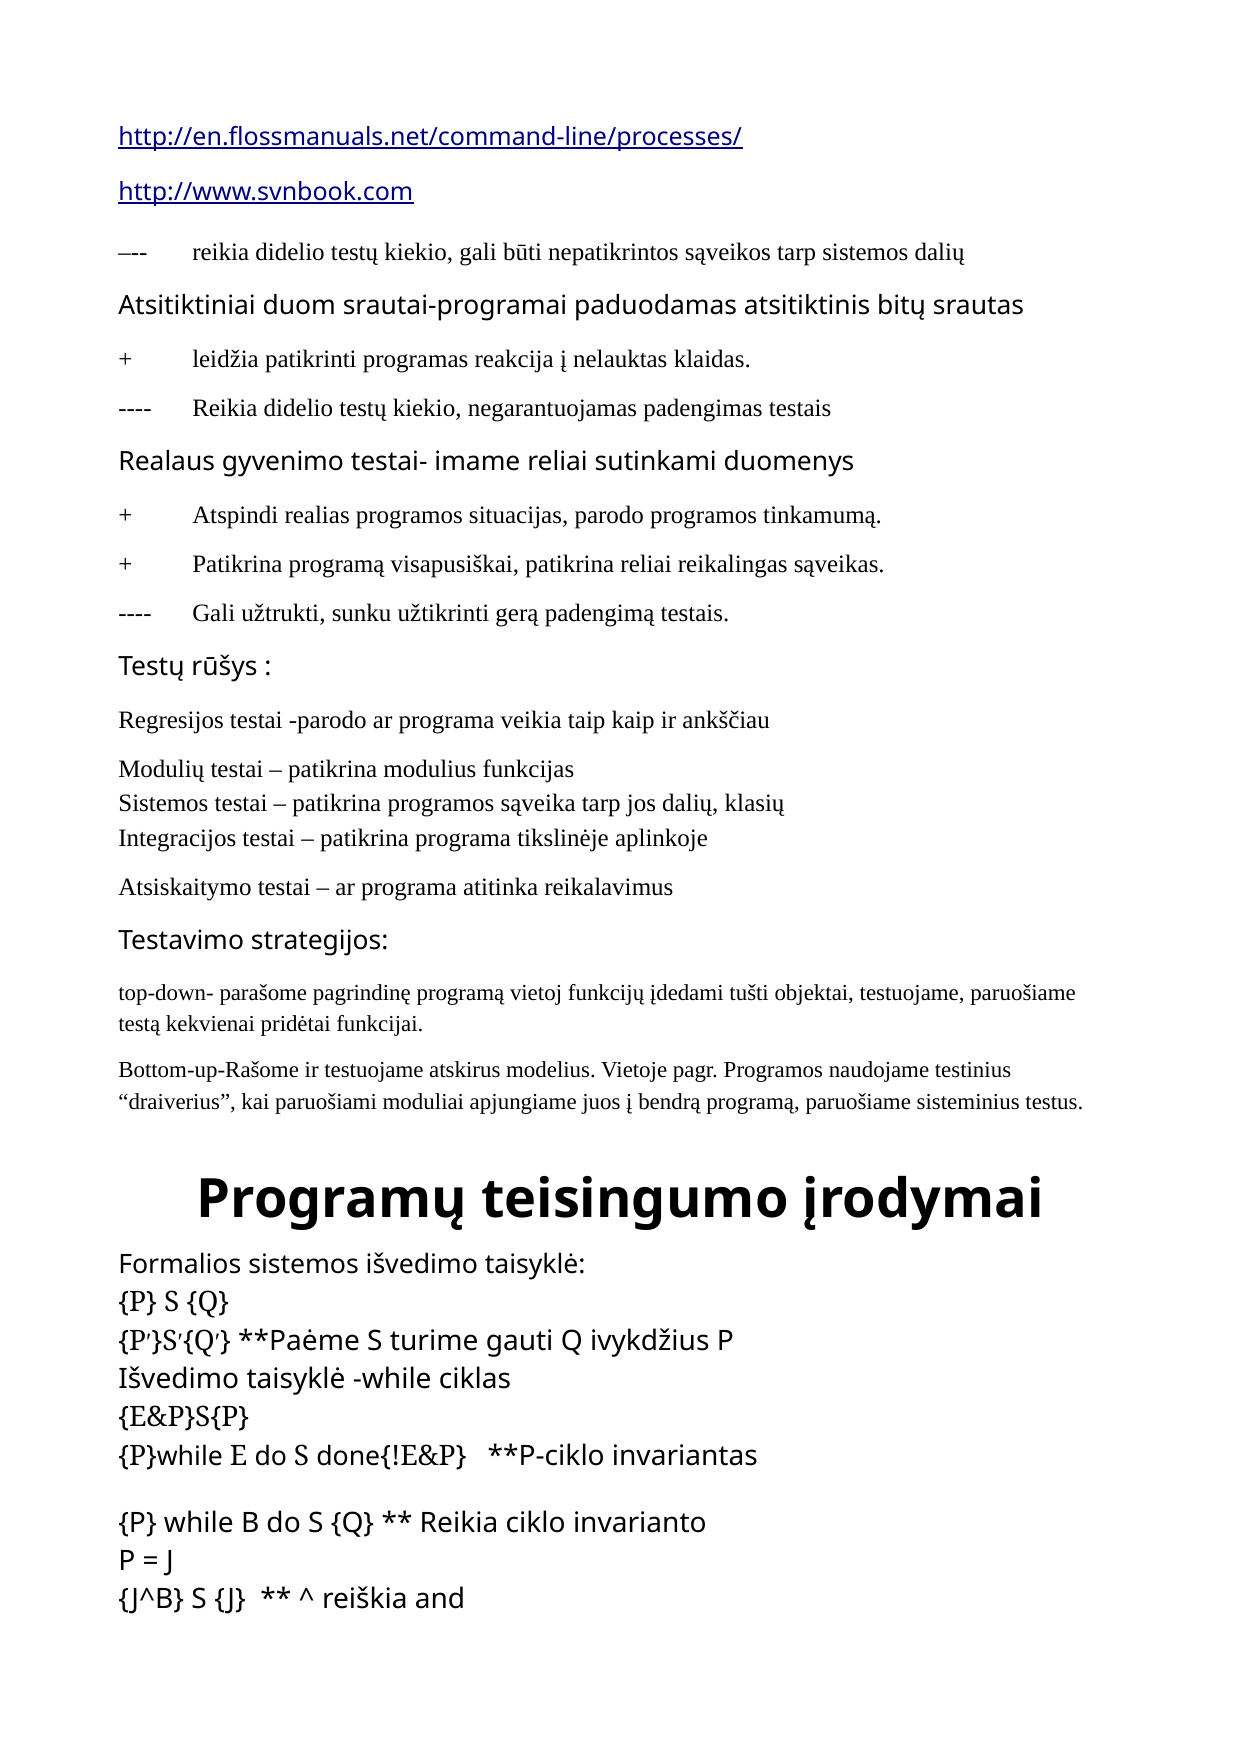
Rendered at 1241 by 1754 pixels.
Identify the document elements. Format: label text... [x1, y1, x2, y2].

text Modulių testai – patikrina modulius funkcijas Sistemos testai – patikrina programos sąveika tarp jos dalių, klasių Integracijos testai – patikrina programa tikslinėje aplinkoje [118, 754, 1122, 852]
text {J^B} S {J} ** ^ reiškia and [118, 1579, 1122, 1617]
text top-down- parašome pagrindinę programą vietoj funkcijų įdedami tušti objektai, testuojame, paruošiame testą kekvienai pridėtai funkcijai. [118, 979, 1122, 1037]
text P = J [118, 1540, 1122, 1579]
text Testavimo strategijos: [118, 921, 1122, 957]
text + leidžia patikrinti programas reakcija į nelauktas klaidas. [118, 344, 1122, 373]
text ---- Reikia didelio testų kiekio, negarantuojamas padengimas testais [118, 393, 1122, 422]
text Testų rūšys : [118, 647, 1122, 683]
text {P′}S′{Q′} **Paėme S turime gauti Q ivykdžius P [118, 1320, 1122, 1358]
text ---- Gali užtrukti, sunku užtikrinti gerą padengimą testais. [118, 598, 1122, 627]
title Programų teisingumo įrodymai [118, 1159, 1122, 1233]
text {P} while B do S {Q} ** Reikia ciklo invarianto [118, 1502, 1122, 1540]
text + Patikrina programą visapusiškai, patikrina reliai reikalingas sąveikas. [118, 549, 1122, 578]
text Realaus gyvenimo testai- imame reliai sutinkami duomenys [118, 442, 1122, 478]
text –-- reikia didelio testų kiekio, gali būti nepatikrintos sąveikos tarp sistemos dalių [118, 237, 1122, 266]
text Formalios sistemos išvedimo taisyklė: [118, 1246, 1122, 1282]
text + Atspindi realias programos situacijas, parodo programos tinkamumą. [118, 500, 1122, 529]
text Regresijos testai -parodo ar programa veikia taip kaip ir ankščiau [118, 705, 1122, 734]
text {E&P}S{P} [118, 1397, 1122, 1435]
text {P} S {Q} [118, 1282, 1122, 1320]
text Atsitiktiniai duom srautai-programai paduodamas atsitiktinis bitų srautas [118, 286, 1122, 322]
text Atsiskaitymo testai – ar programa atitinka reikalavimus [118, 872, 1122, 901]
text {P}while E do S done{!E&P} **P-ciklo invariantas [118, 1435, 1122, 1473]
text Išvedimo taisyklė -while ciklas [118, 1358, 1122, 1397]
text Bottom-up-Rašome ir testuojame atskirus modelius. Vietoje pagr. Programos naudojame testinius “draiverius”, kai paruošiami moduliai apjungiame juos į bendrą programą, paruošiame sisteminius testus. [118, 1057, 1122, 1114]
